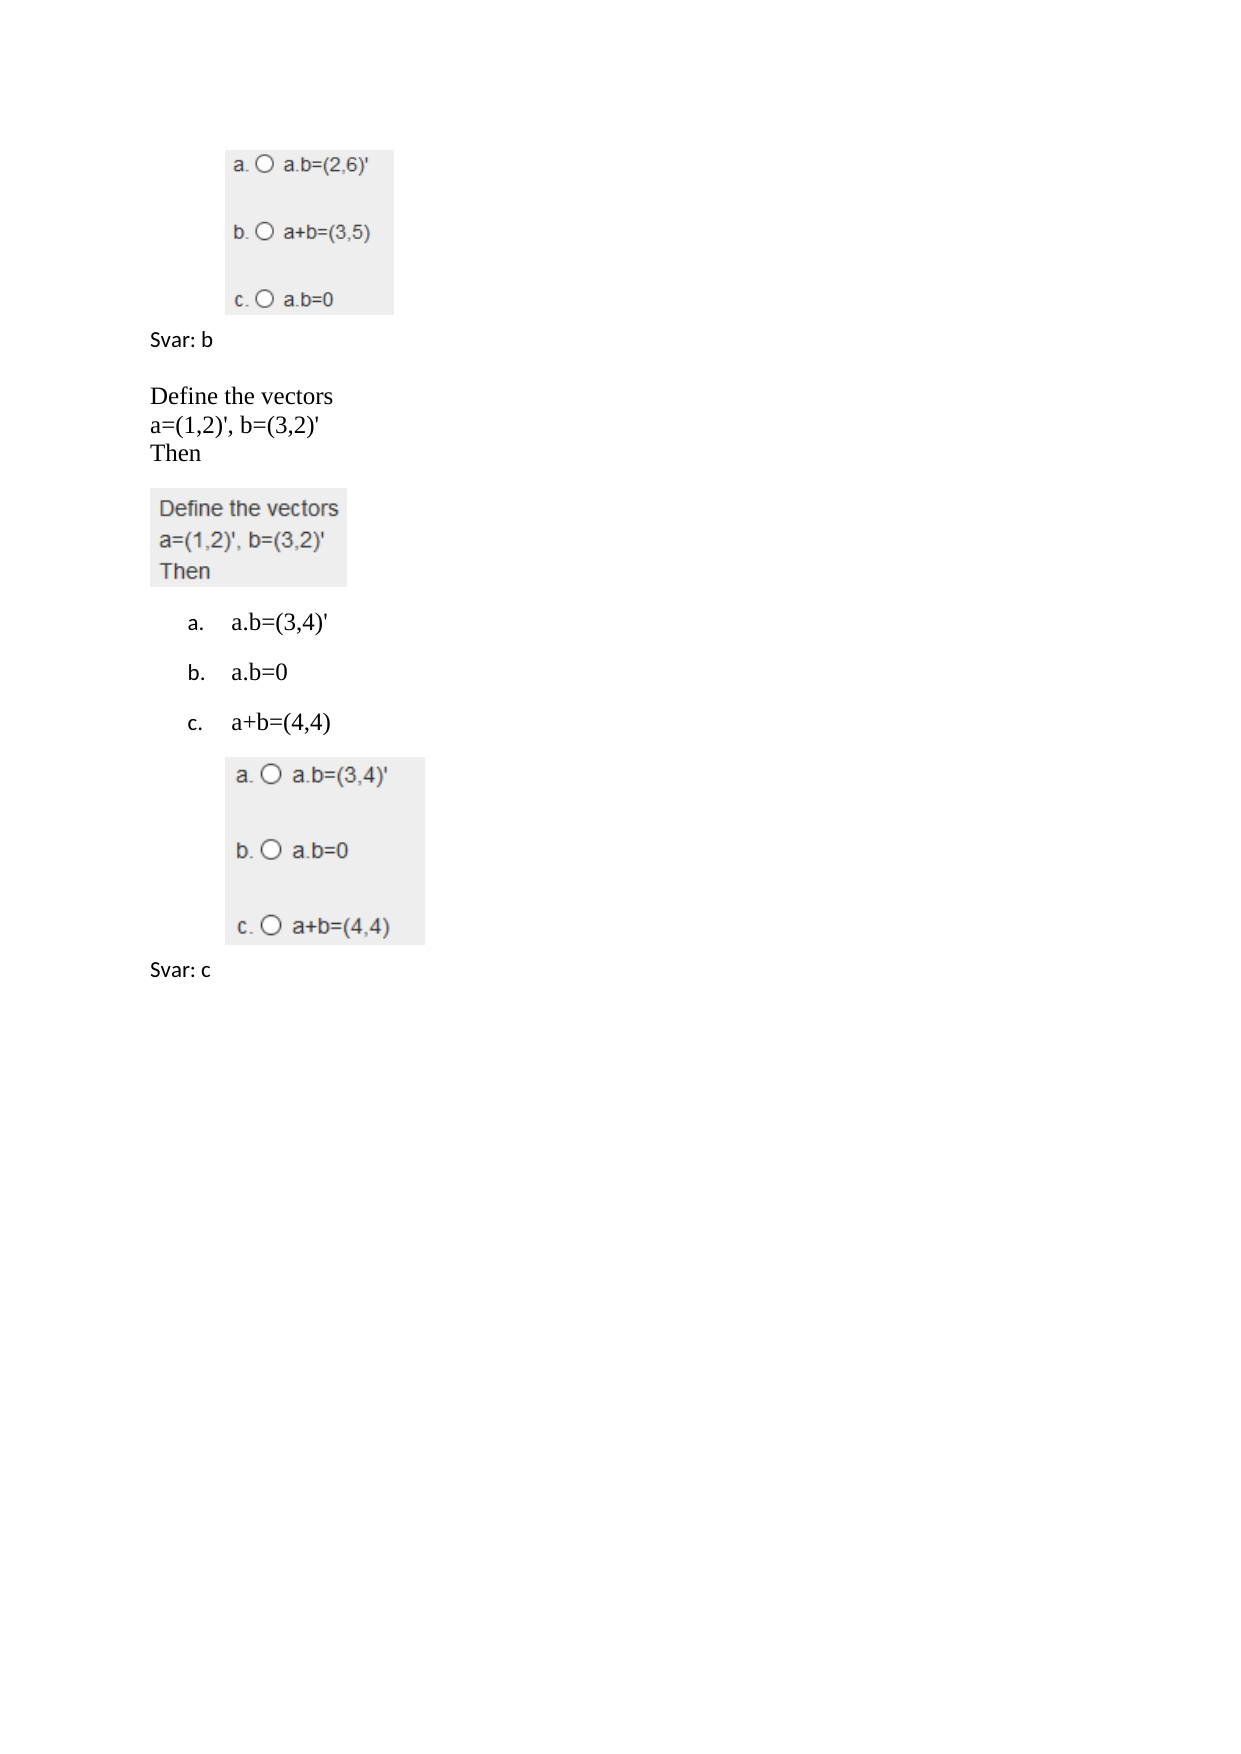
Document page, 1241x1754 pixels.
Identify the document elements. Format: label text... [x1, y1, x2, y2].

text Svar: c [150, 955, 1090, 983]
text Svar: b [150, 325, 1090, 353]
list a.b=(3,4)' [187, 607, 1090, 636]
list a+b=(4,4) [187, 707, 1090, 736]
list a.b=0 [187, 657, 1090, 686]
text Define the vectors a=(1,2)', b=(3,2)' Then [150, 381, 1090, 467]
